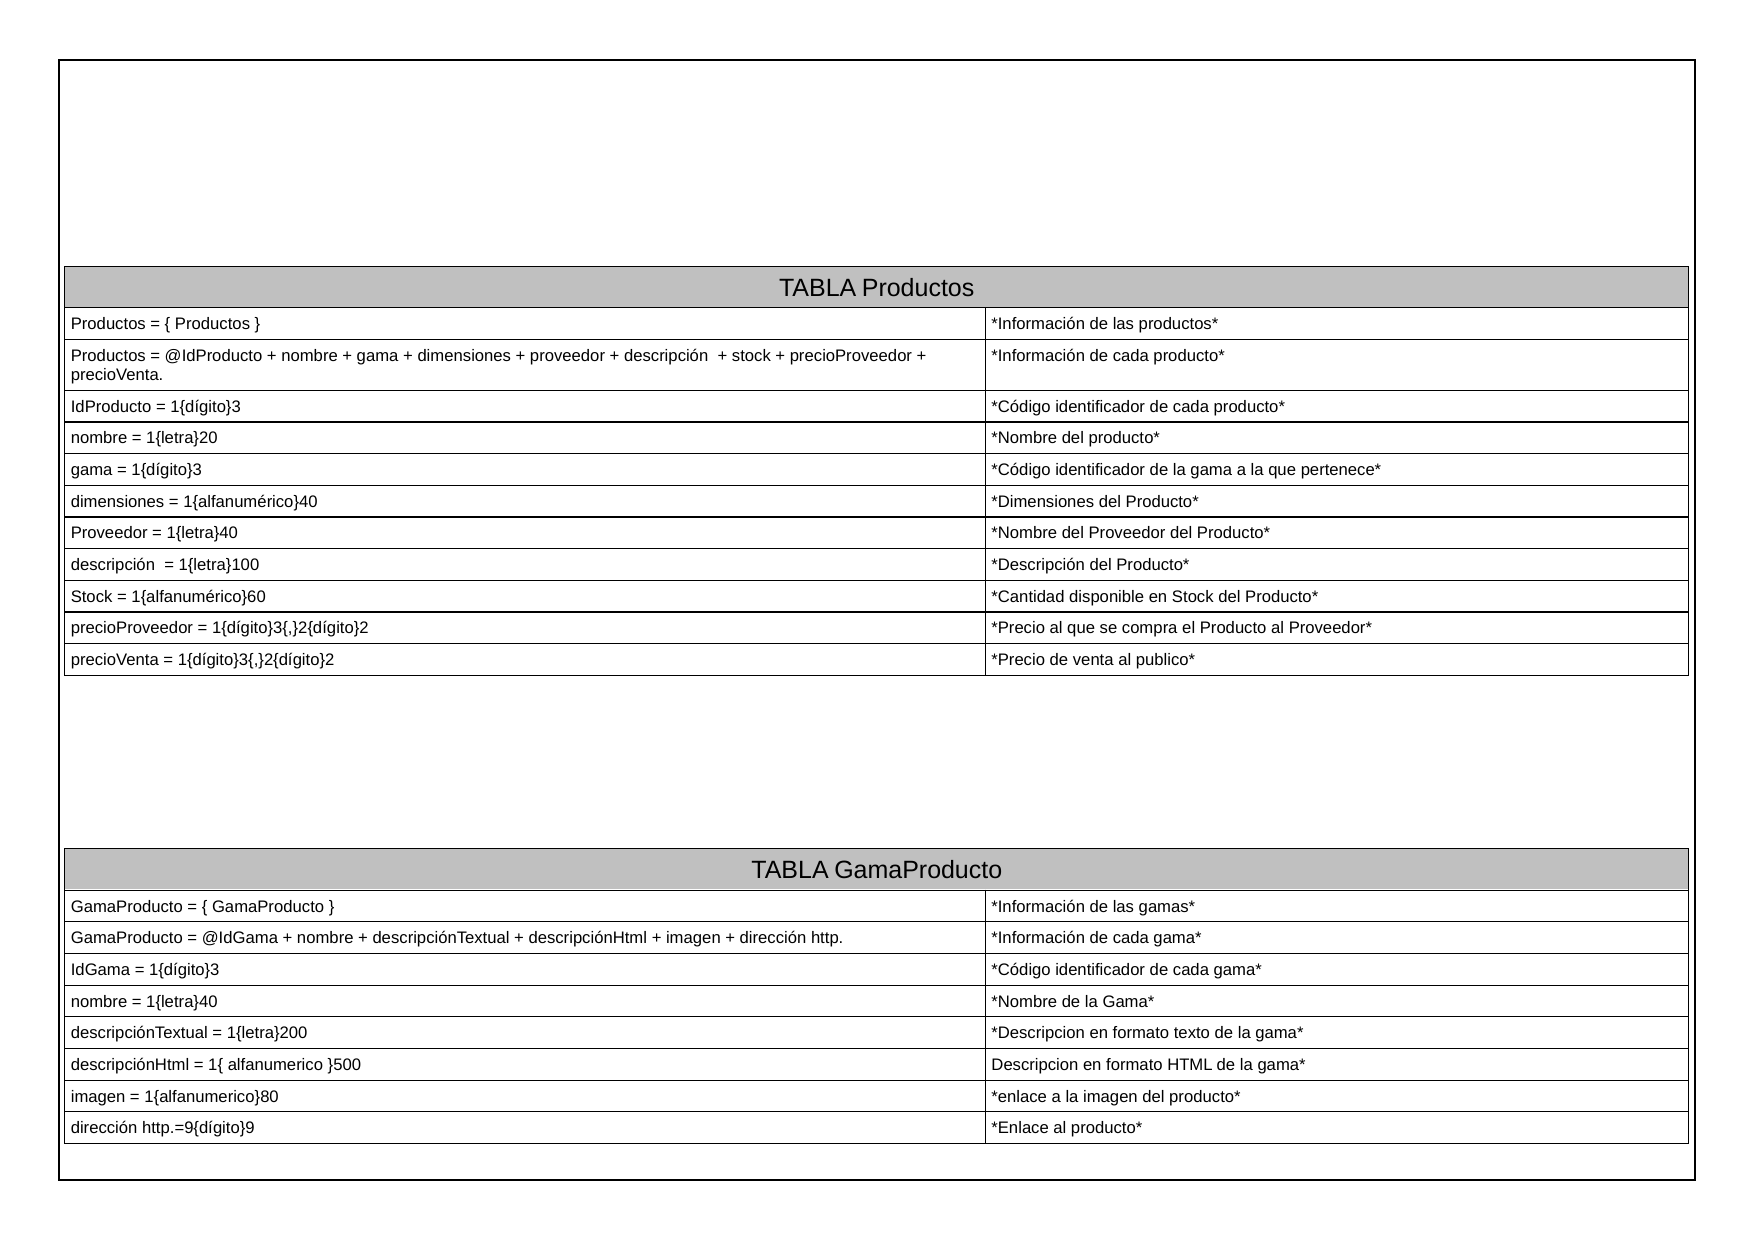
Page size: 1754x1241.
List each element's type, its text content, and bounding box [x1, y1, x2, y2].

table_header TABLA GamaProducto [65, 849, 1688, 889]
table_cell descripciónHtml = 1{ alfanumerico }500 [65, 1049, 985, 1079]
table_cell *enlace a la imagen del producto* [986, 1081, 1688, 1111]
table_cell *Precio al que se compra el Producto al Proveedor* [986, 613, 1688, 643]
table_cell *Código identificador de cada gama* [986, 954, 1688, 984]
table_cell *Dimensiones del Producto* [986, 486, 1688, 516]
table_cell precioVenta = 1{dígito}3{,}2{dígito}2 [65, 644, 985, 675]
table_cell descripciónTextual = 1{letra}200 [65, 1017, 985, 1048]
table_cell *Nombre del Proveedor del Producto* [986, 518, 1688, 548]
table_header TABLA Productos [65, 267, 1688, 307]
table_cell GamaProducto = { GamaProducto } [65, 891, 985, 921]
table_cell *Información de cada producto* [986, 340, 1688, 390]
table_cell *Código identificador de la gama a la que pertenece* [986, 454, 1688, 485]
table_cell *Enlace al producto* [986, 1112, 1688, 1143]
table_cell GamaProducto = @IdGama + nombre + descripciónTextual + descripciónHtml + imagen + dirección http. [65, 922, 985, 953]
table_cell *Información de las productos* [986, 308, 1688, 339]
table_cell *Nombre de la Gama* [986, 986, 1688, 1016]
table_cell *Nombre del producto* [986, 423, 1688, 453]
table_cell Productos = @IdProducto + nombre + gama + dimensiones + proveedor + descripción + stock + precioProveedor + precioVenta. [65, 340, 985, 390]
table_cell imagen = 1{alfanumerico}80 [65, 1081, 985, 1111]
table_cell Stock = 1{alfanumérico}60 [65, 581, 985, 611]
table_cell [60, 61, 1694, 1178]
table_cell *Cantidad disponible en Stock del Producto* [986, 581, 1688, 611]
table_cell Proveedor = 1{letra}40 [65, 518, 985, 548]
table_cell gama = 1{dígito}3 [65, 454, 985, 485]
table_cell descripción = 1{letra}100 [65, 549, 985, 580]
table_cell *Información de cada gama* [986, 922, 1688, 953]
table_cell dimensiones = 1{alfanumérico}40 [65, 486, 985, 516]
table_cell *Descripción del Producto* [986, 549, 1688, 580]
table_cell nombre = 1{letra}40 [65, 986, 985, 1016]
table_cell dirección http.=9{dígito}9 [65, 1112, 985, 1143]
table_cell precioProveedor = 1{dígito}3{,}2{dígito}2 [65, 613, 985, 643]
table_cell Productos = { Productos } [65, 308, 985, 339]
table_cell IdProducto = 1{dígito}3 [65, 391, 985, 421]
table_cell *Código identificador de cada producto* [986, 391, 1688, 421]
table_cell Descripcion en formato HTML de la gama* [986, 1049, 1688, 1079]
table_cell *Información de las gamas* [986, 891, 1688, 921]
table_cell *Descripcion en formato texto de la gama* [986, 1017, 1688, 1048]
table_cell IdGama = 1{dígito}3 [65, 954, 985, 984]
table_cell *Precio de venta al publico* [986, 644, 1688, 675]
table_cell nombre = 1{letra}20 [65, 423, 985, 453]
